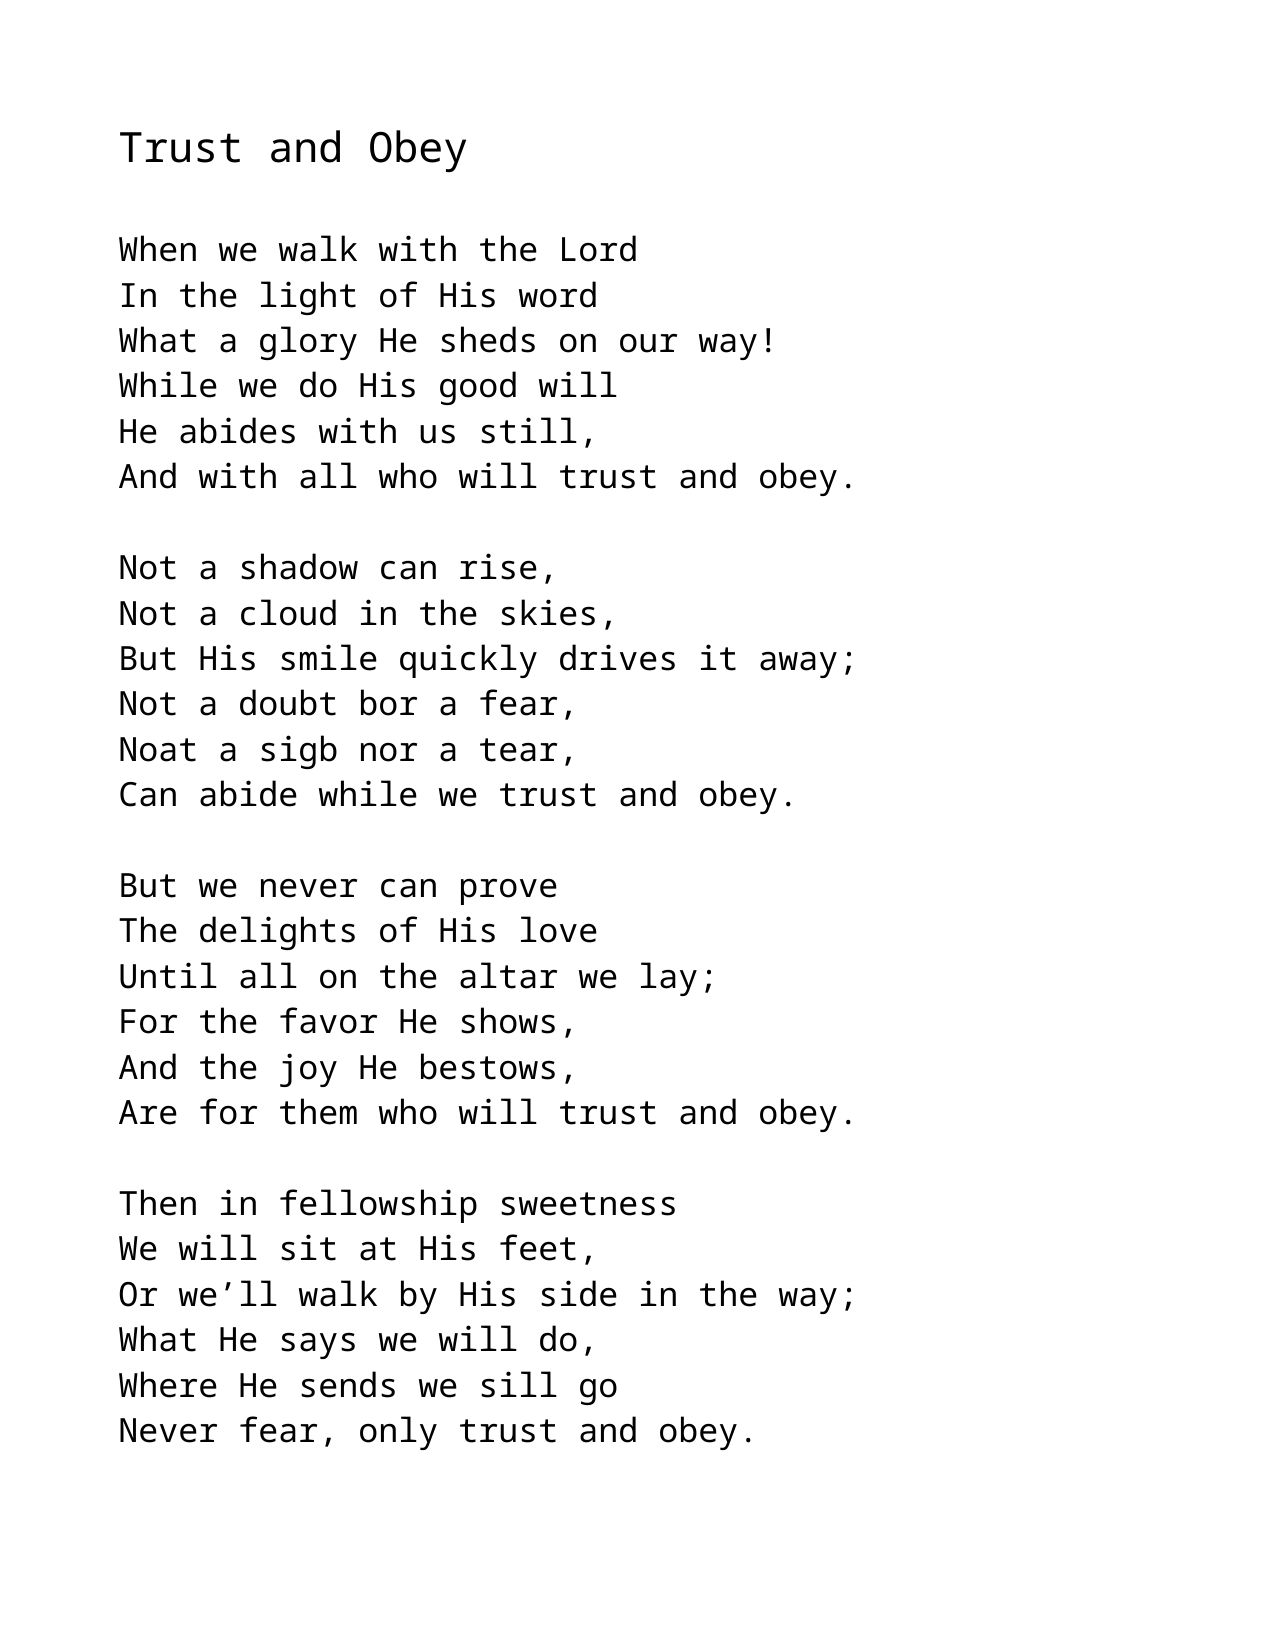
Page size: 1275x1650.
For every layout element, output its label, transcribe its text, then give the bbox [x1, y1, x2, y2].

text But we never can prove [118, 862, 1157, 907]
text What a glory He sheds on our way! [118, 317, 1157, 362]
text And the joy He bestows, [118, 1043, 1157, 1089]
text Not a cloud in the skies, [118, 589, 1157, 635]
text Noat a sigb nor a tear, [118, 726, 1157, 771]
text Until all on the altar we lay; [118, 953, 1157, 998]
text The delights of His love [118, 907, 1157, 953]
text We will sit at His feet, [118, 1225, 1157, 1271]
text But His smile quickly drives it away; [118, 635, 1157, 680]
text While we do His good will [118, 362, 1157, 408]
text When we walk with the Lord [118, 226, 1157, 271]
text And with all who will trust and obey. [118, 453, 1157, 498]
text Not a shadow can rise, [118, 544, 1157, 589]
text Can abide while we trust and obey. [118, 771, 1157, 816]
text In the light of His word [118, 271, 1157, 317]
text He abides with us still, [118, 408, 1157, 453]
text Or we’ll walk by His side in the way; [118, 1271, 1157, 1316]
text Trust and Obey [118, 118, 1157, 175]
text What He says we will do, [118, 1316, 1157, 1361]
text For the favor He shows, [118, 998, 1157, 1043]
text Where He sends we sill go [118, 1361, 1157, 1407]
text Not a doubt bor a fear, [118, 680, 1157, 726]
text Never fear, only trust and obey. [118, 1407, 1157, 1452]
text Then in fellowship sweetness [118, 1180, 1157, 1225]
text Are for them who will trust and obey. [118, 1089, 1157, 1134]
